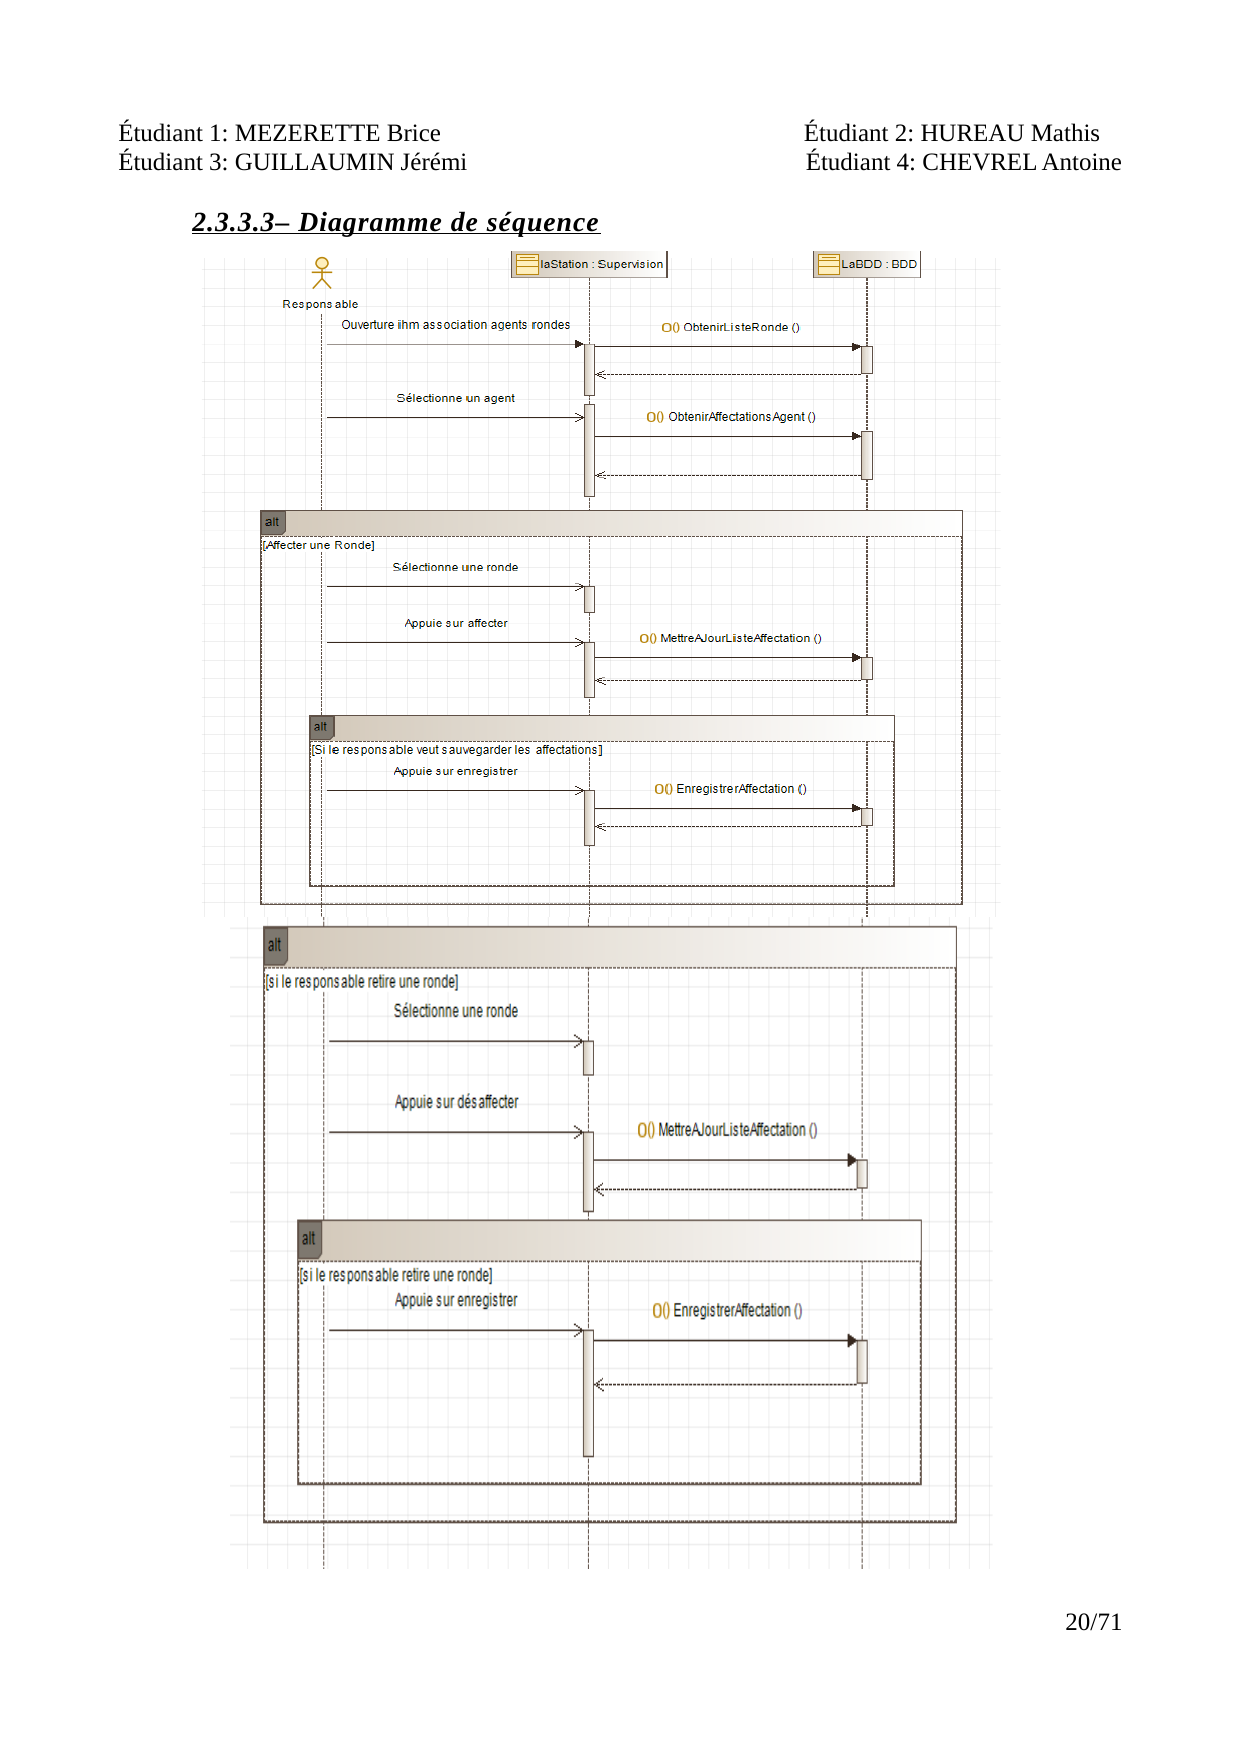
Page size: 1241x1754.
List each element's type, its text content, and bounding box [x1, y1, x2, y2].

subtitle 2.3.3.3– Diagramme de séquence [118, 205, 1122, 237]
picture [201, 251, 1001, 1569]
